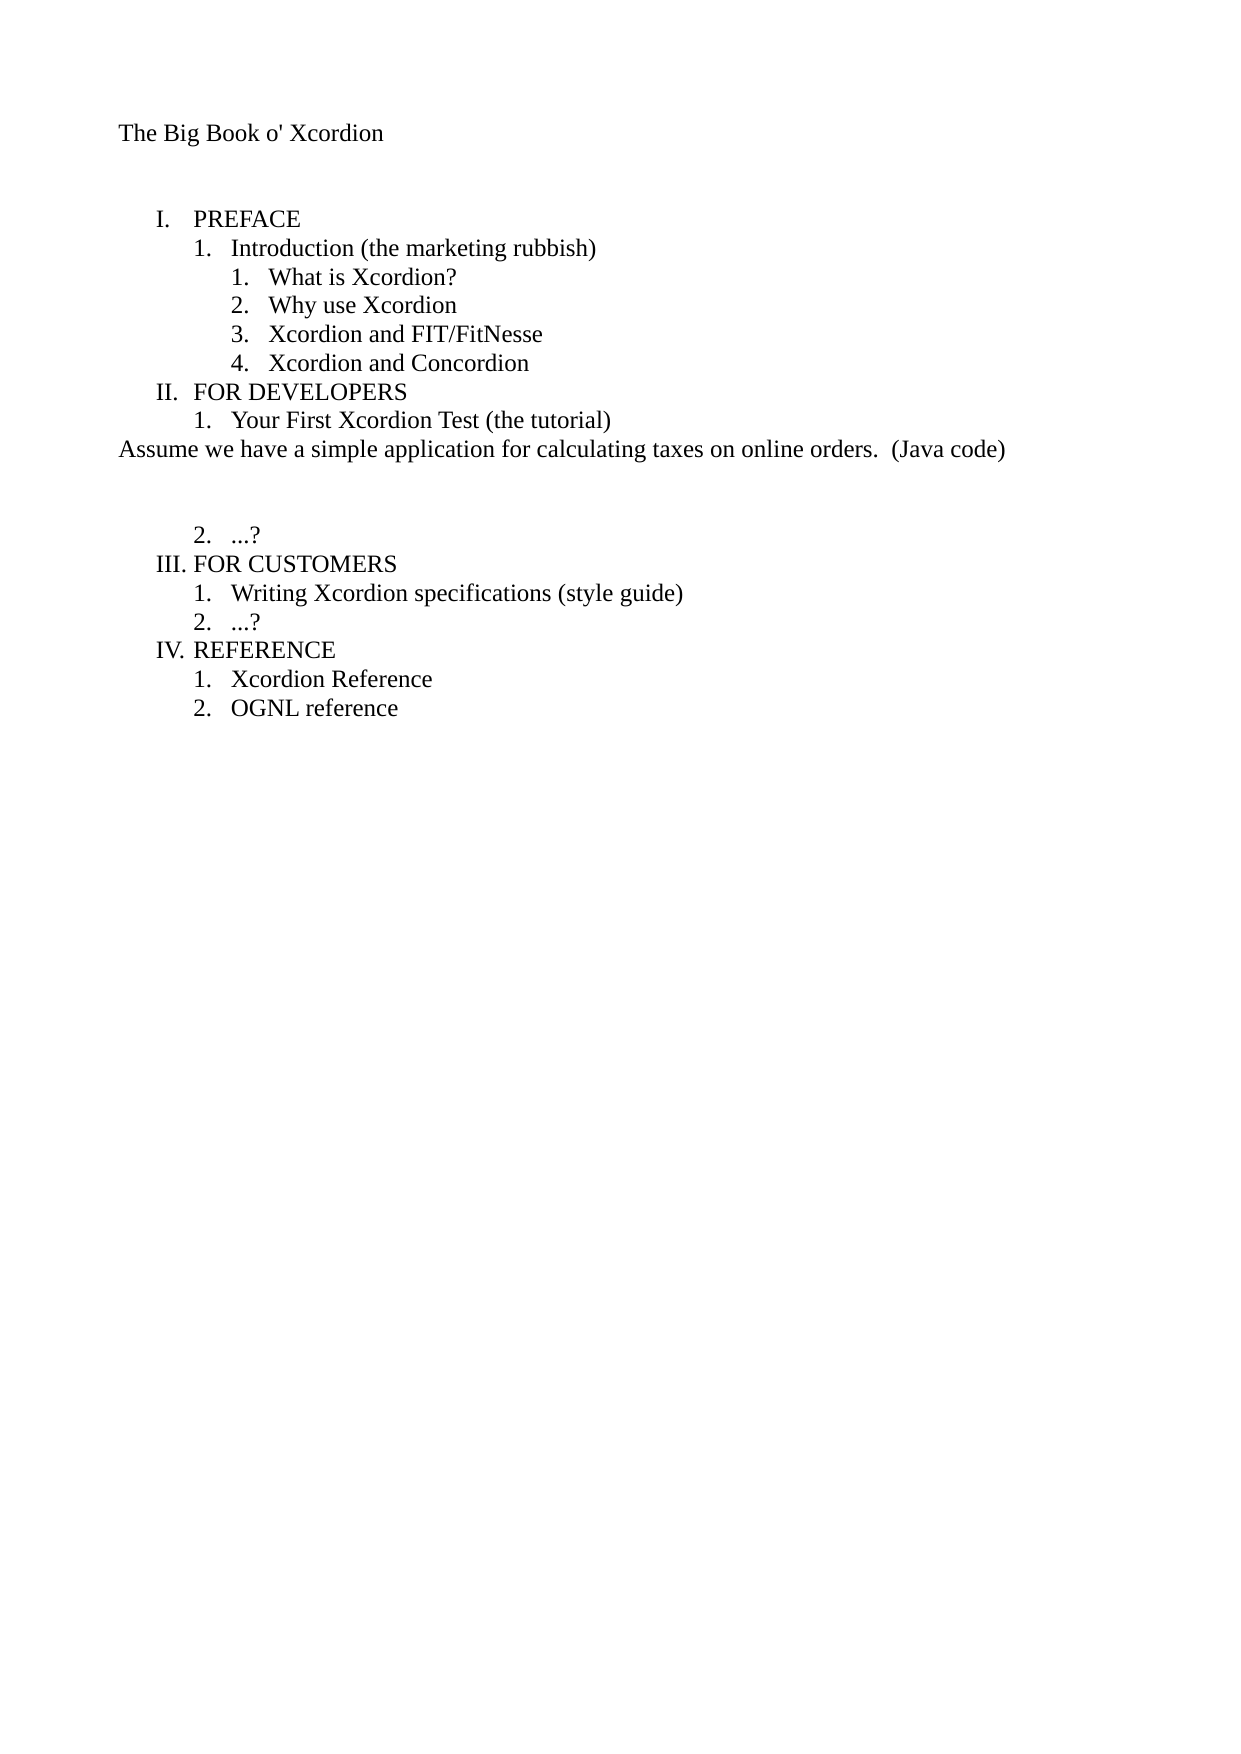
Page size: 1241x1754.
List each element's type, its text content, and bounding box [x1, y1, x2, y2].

list OGNL reference [193, 693, 1122, 722]
list Xcordion Reference [193, 664, 1122, 693]
text Assume we have a simple application for calculating taxes on online orders. (Java code) [118, 434, 1122, 463]
list FOR DEVELOPERS [156, 377, 1122, 406]
list Xcordion and Concordion [231, 348, 1122, 377]
text The Big Book o' Xcordion [118, 118, 1122, 147]
list Introduction (the marketing rubbish) [193, 233, 1122, 262]
list FOR CUSTOMERS [156, 549, 1122, 578]
list What is Xcordion? [231, 262, 1122, 291]
list ...? [193, 521, 1122, 549]
list PREFACE [156, 204, 1122, 233]
list Why use Xcordion [231, 291, 1122, 319]
list Writing Xcordion specifications (style guide) [193, 578, 1122, 607]
list ...? [193, 607, 1122, 636]
list Your First Xcordion Test (the tutorial) [193, 406, 1122, 434]
list Xcordion and FIT/FitNesse [231, 319, 1122, 348]
list REFERENCE [156, 636, 1122, 664]
